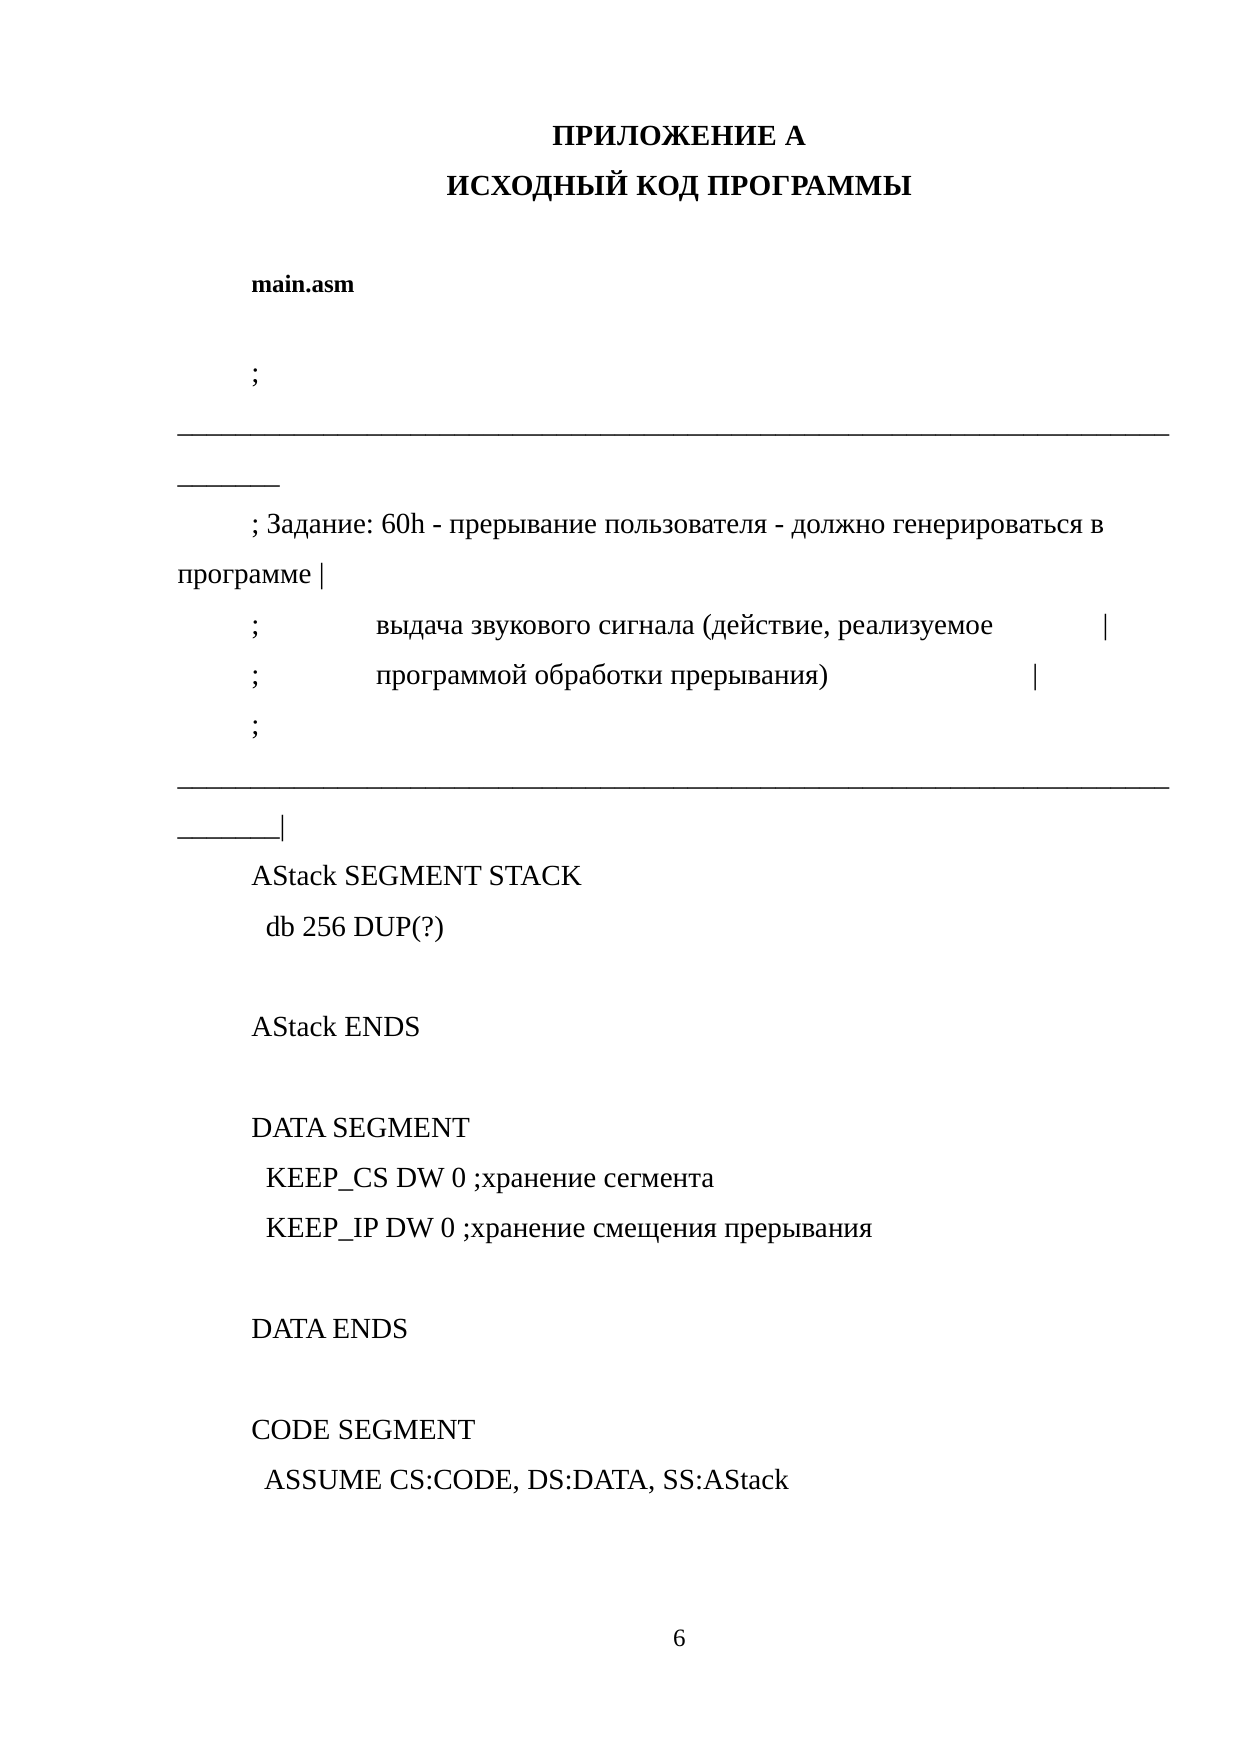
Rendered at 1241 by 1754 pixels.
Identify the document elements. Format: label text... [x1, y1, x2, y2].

text ; программой обработки прерывания) | [177, 657, 1181, 691]
text CODE SEGMENT [177, 1412, 1181, 1445]
text main.asm [177, 269, 1181, 298]
text ; ___________________________________________________________________________| [177, 707, 1181, 842]
text ; ___________________________________________________________________________ [177, 355, 1181, 489]
text ASSUME CS:CODE, DS:DATA, SS:AStack [177, 1462, 1181, 1496]
text DATA SEGMENT [177, 1110, 1181, 1143]
text KEEP_CS DW 0 ;хранение сегмента [177, 1160, 1181, 1194]
text ; Задание: 60h - прерывание пользователя - должно генерироваться в программе | [177, 506, 1181, 590]
text AStack SEGMENT STACK [177, 858, 1181, 892]
text ПРИЛОЖЕНИЕ А [177, 118, 1181, 152]
text ; выдача звукового сигнала (действие, реализуемое | [177, 607, 1181, 640]
text DATA ENDS [177, 1311, 1181, 1345]
text ИСХОДНЫЙ КОД ПРОГРАММЫ [177, 168, 1181, 202]
text db 256 DUP(?) [177, 909, 1181, 942]
text AStack ENDS [177, 1009, 1181, 1043]
text KEEP_IP DW 0 ;хранение смещения прерывания [177, 1211, 1181, 1244]
